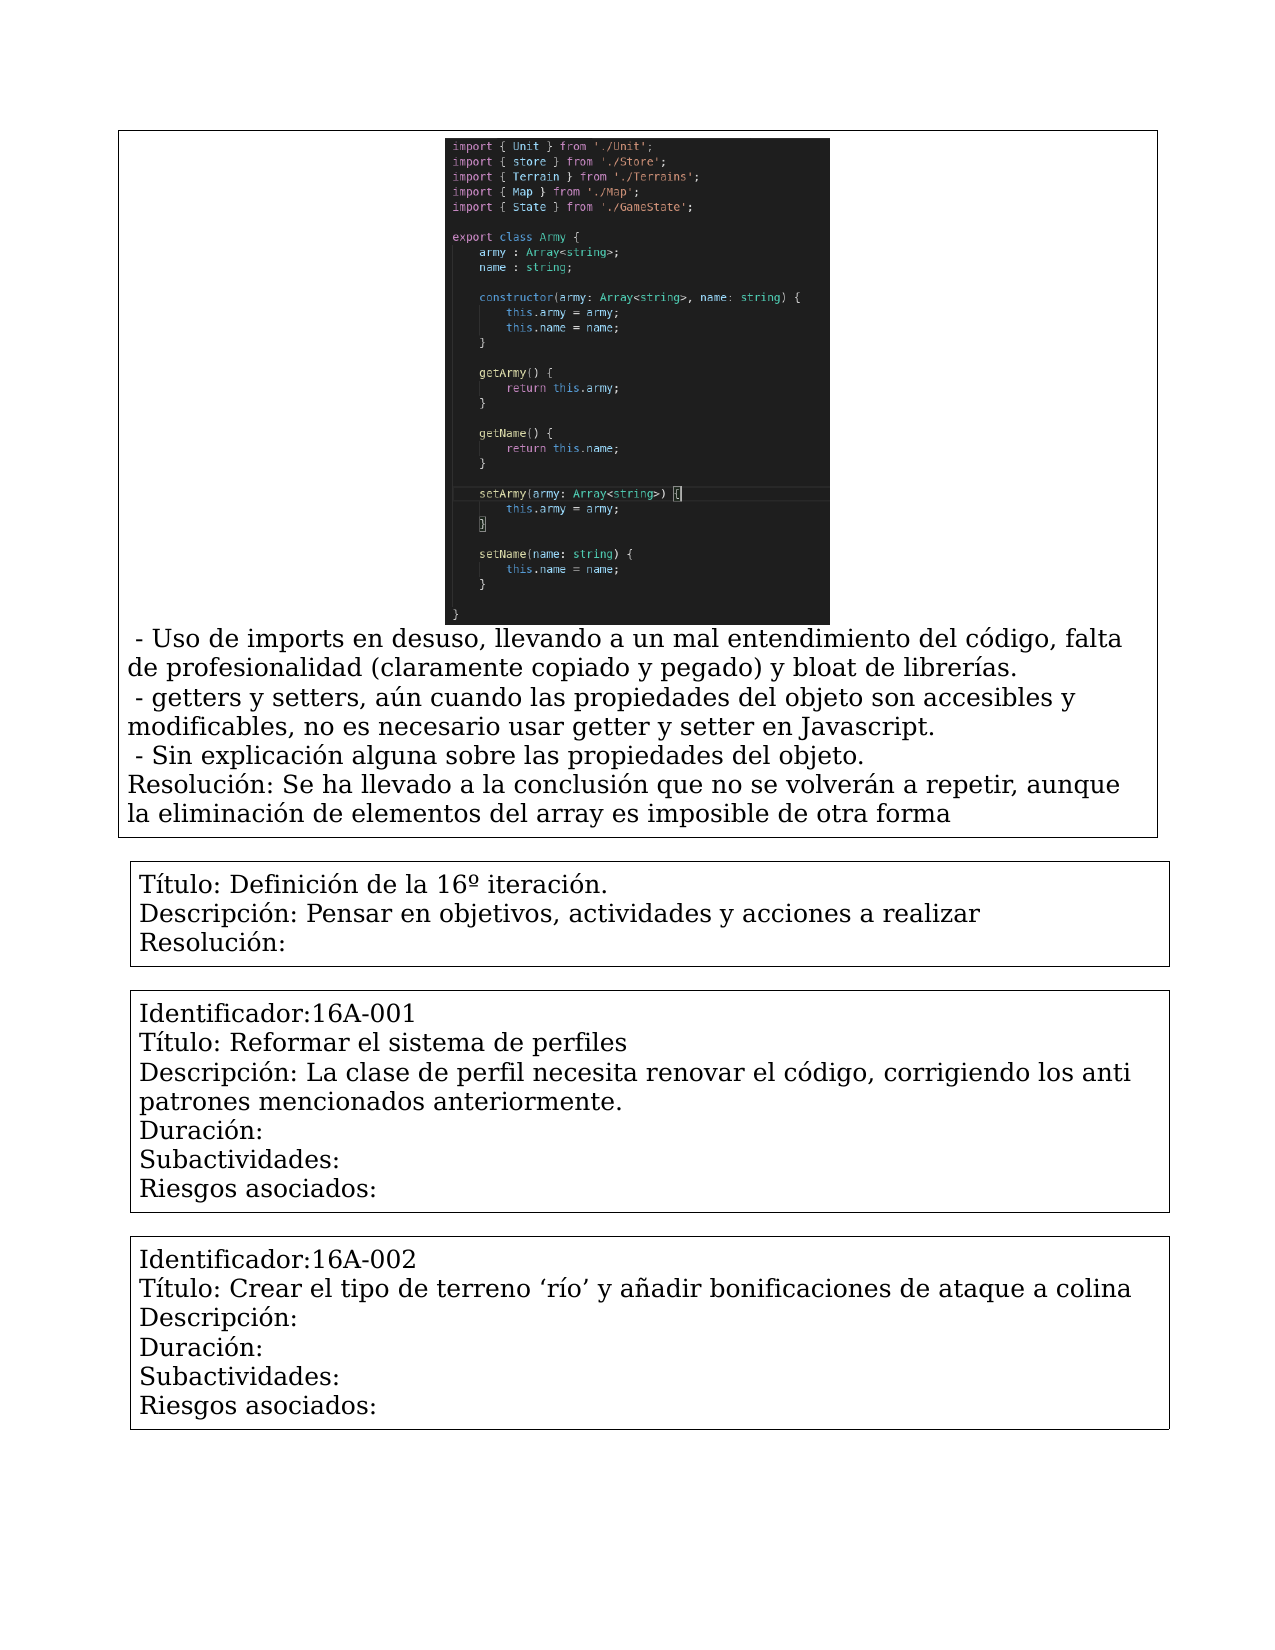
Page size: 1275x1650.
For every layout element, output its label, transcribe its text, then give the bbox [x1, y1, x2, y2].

text - Uso de imports en desuso, llevando a un mal entendimiento del código, falta de profesionalidad (claramente copiado y pegado) y bloat de librerías. [127, 139, 1148, 683]
text Descripción: [139, 1303, 1160, 1333]
picture [445, 138, 830, 625]
text Resolución: [139, 928, 1160, 958]
text Descripción: La clase de perfil necesita renovar el código, corrigiendo los anti patrones mencionados anteriormente. [139, 1058, 1160, 1116]
text Duración: [139, 1116, 1160, 1145]
text Título: Crear el tipo de terreno ‘río’ y añadir bonificaciones de ataque a colina [139, 1274, 1160, 1303]
text Descripción: Pensar en objetivos, actividades y acciones a realizar [139, 899, 1160, 928]
text Identificador:16A-001 [139, 999, 1160, 1028]
text Duración: [139, 1333, 1160, 1362]
text Resolución: Se ha llevado a la conclusión que no se volverán a repetir, aunque la eliminación de elementos del array es imposible de otra forma [127, 770, 1148, 828]
text Riesgos asociados: [139, 1174, 1160, 1203]
text - Sin explicación alguna sobre las propiedades del objeto. [127, 741, 1148, 770]
text Identificador:16A-002 [139, 1245, 1160, 1274]
text Subactividades: [139, 1145, 1160, 1174]
text Título: Definición de la 16º iteración. [139, 870, 1160, 899]
text Título: Reformar el sistema de perfiles [139, 1028, 1160, 1058]
text - getters y setters, aún cuando las propiedades del objeto son accesibles y modificables, no es necesario usar getter y setter en Javascript. [127, 683, 1148, 741]
text Riesgos asociados: [139, 1391, 1160, 1420]
text Subactividades: [139, 1362, 1160, 1391]
